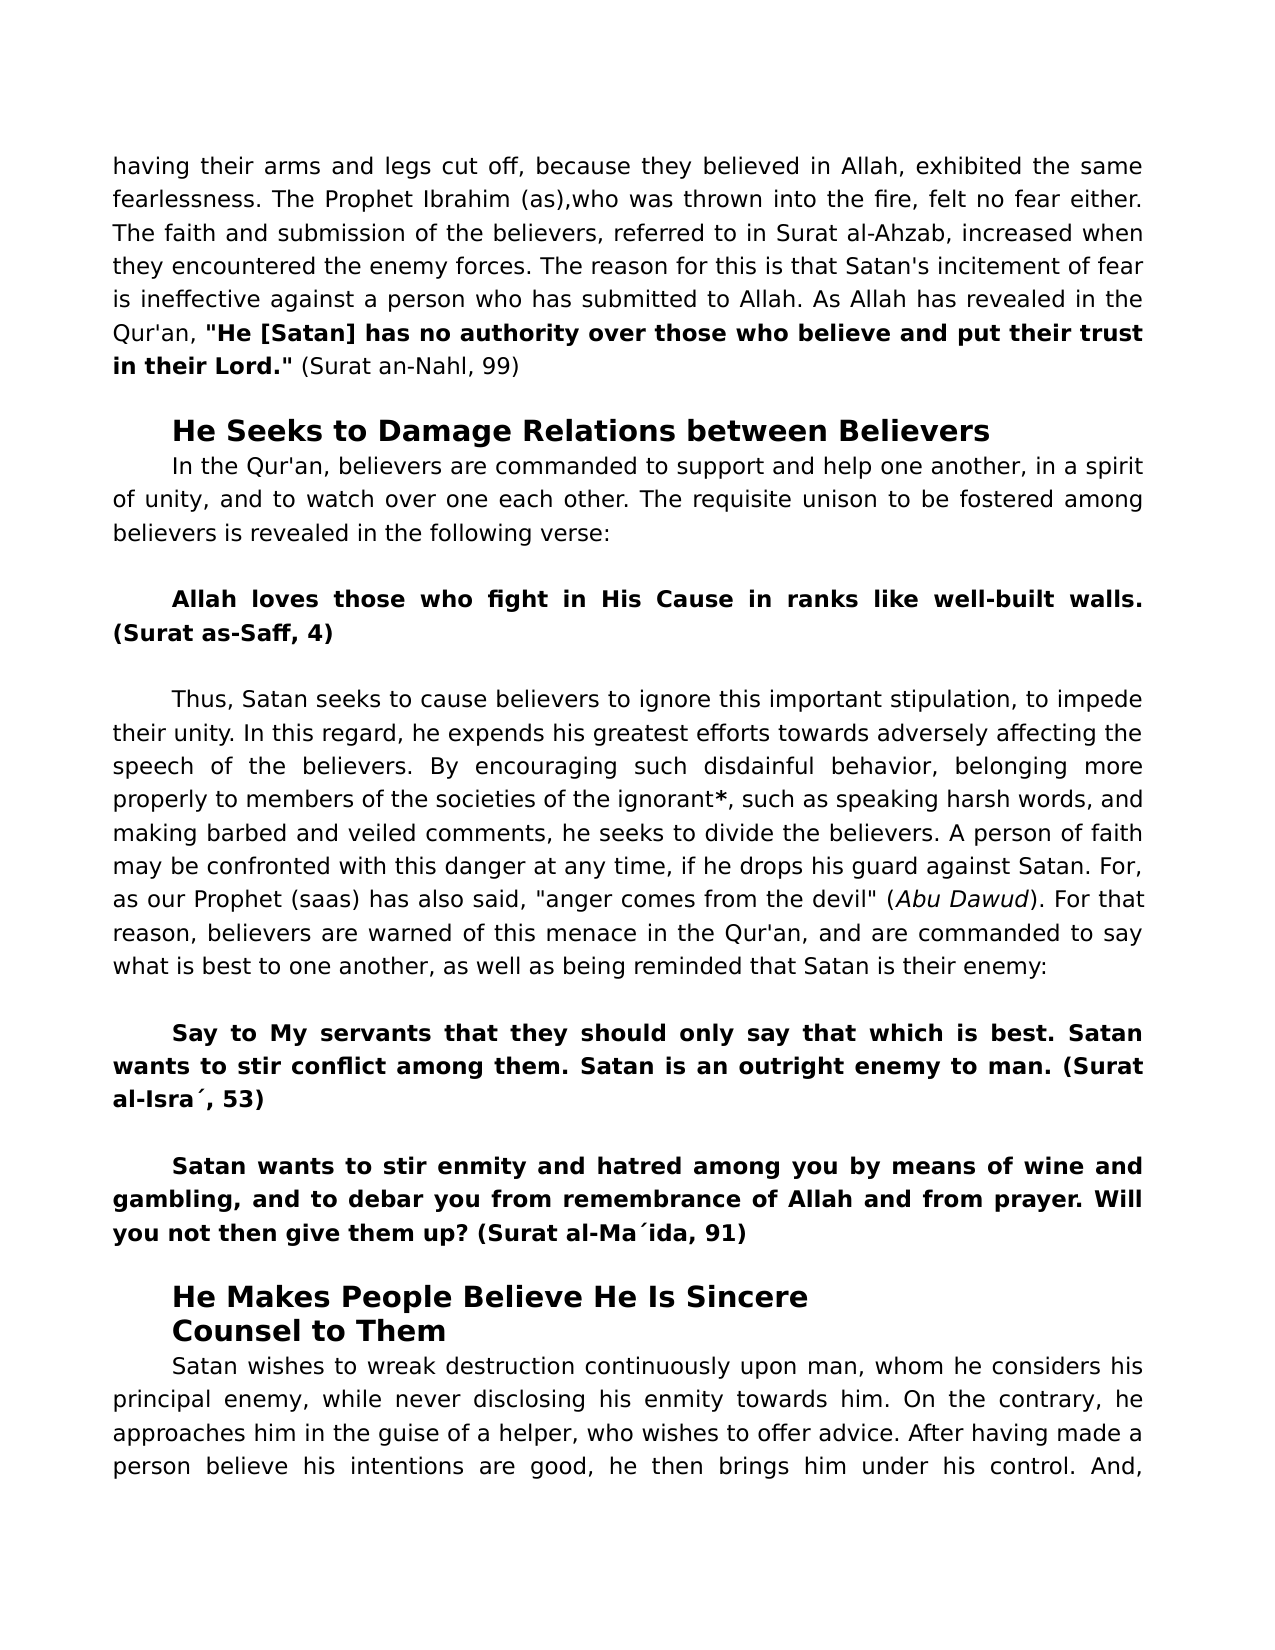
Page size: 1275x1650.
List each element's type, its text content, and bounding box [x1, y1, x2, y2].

text He Seeks to Damage Relations between Believers [112, 414, 1145, 448]
text Allah loves those who fight in His Cause in ranks like well-built walls. (Surat as-Saff, 4) [112, 581, 1145, 648]
text Counsel to Them [112, 1314, 1145, 1348]
text Satan wants to stir enmity and hatred among you by means of wine and gambling, and to debar you from remembrance of Allah and from prayer. Will you not then give them up? (Surat al-Ma´ida, 91) [112, 1148, 1145, 1248]
text He Makes People Believe He Is Sincere [112, 1281, 1145, 1314]
text In the Qur'an, believers are commanded to support and help one another, in a spirit of unity, and to watch over one each other. The requisite unison to be fostered among believers is revealed in the following verse: [112, 448, 1145, 548]
text Say to My servants that they should only say that which is best. Satan wants to stir conflict among them. Satan is an outright enemy to man. (Surat al-Isra´, 53) [112, 1014, 1145, 1114]
text having their arms and legs cut off, because they believed in Allah, exhibited the same fearlessness. The Prophet Ibrahim (as),who was thrown into the fire, felt no fear either. The faith and submission of the believers, referred to in Surat al-Ahzab, increased when they encountered the enemy forces. The reason for this is that Satan's incitement of fear is ineffective against a person who has submitted to Allah. As Allah has revealed in the Qur'an, "He [Satan] has no authority over those who believe and put their trust in their Lord." (Surat an-Nahl, 99) [112, 148, 1145, 381]
text Satan wishes to wreak destruction continuously upon man, whom he considers his principal enemy, while never disclosing his enmity towards him. On the contrary, he approaches him in the guise of a helper, who wishes to offer advice. After having made a person believe his intentions are good, he then brings him under his control. And, [112, 1348, 1145, 1481]
text Thus, Satan seeks to cause believers to ignore this important stipulation, to impede their unity. In this regard, he expends his greatest efforts towards adversely affecting the speech of the believers. By encouraging such disdainful behavior, belonging more properly to members of the societies of the ignorant*, such as speaking harsh words, and making barbed and veiled comments, he seeks to divide the believers. A person of faith may be confronted with this danger at any time, if he drops his guard against Satan. For, as our Prophet (saas) has also said, "anger comes from the devil" (Abu Dawud). For that reason, believers are warned of this menace in the Qur'an, and are commanded to say what is best to one another, as well as being reminded that Satan is their enemy: [112, 681, 1145, 981]
